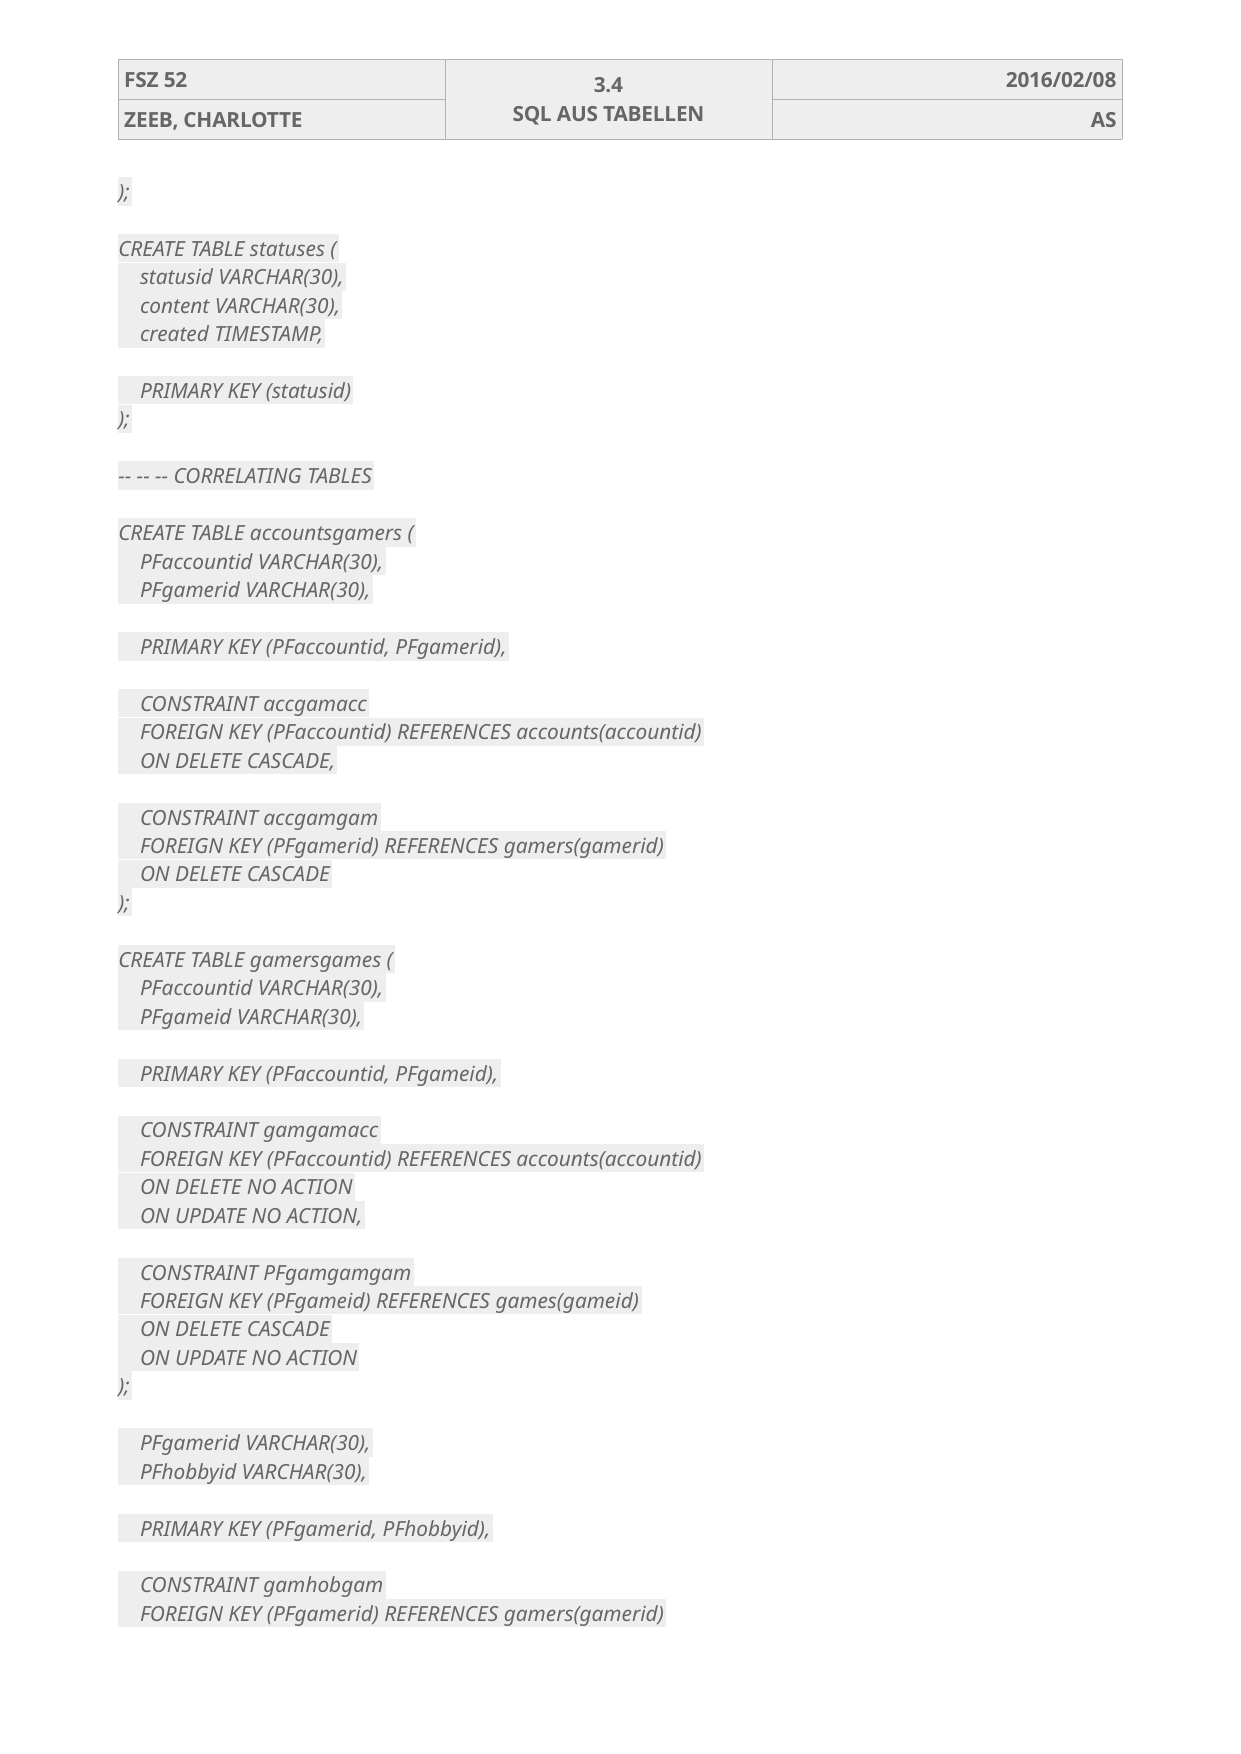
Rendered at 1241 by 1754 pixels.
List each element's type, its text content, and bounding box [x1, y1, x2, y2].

text -- -- -- CORRELATING TABLES [118, 461, 1122, 490]
text CREATE TABLE gamersgames ( [118, 945, 1122, 973]
text PFaccountid VARCHAR(30), [118, 547, 1122, 575]
text CONSTRAINT gamgamacc [118, 1116, 1122, 1144]
text content VARCHAR(30), [118, 291, 1122, 319]
text CONSTRAINT accgamgam [118, 803, 1122, 831]
text FOREIGN KEY (PFgameid) REFERENCES games(gameid) [118, 1286, 1122, 1314]
text PRIMARY KEY (statusid) [118, 376, 1122, 404]
text statusid VARCHAR(30), [118, 262, 1122, 291]
text FOREIGN KEY (PFaccountid) REFERENCES accounts(accountid) [118, 717, 1122, 746]
text CONSTRAINT gamhobgam [118, 1571, 1122, 1599]
text CREATE TABLE accountsgamers ( [118, 518, 1122, 547]
text CONSTRAINT PFgamgamgam [118, 1258, 1122, 1286]
text ON UPDATE NO ACTION, [118, 1201, 1122, 1229]
text ); [118, 888, 1122, 916]
text CREATE TABLE statuses ( [118, 234, 1122, 262]
text ); [118, 404, 1122, 433]
text ON DELETE NO ACTION [118, 1172, 1122, 1201]
text PRIMARY KEY (PFaccountid, PFgameid), [118, 1059, 1122, 1087]
text PFgameid VARCHAR(30), [118, 1002, 1122, 1030]
text PFhobbyid VARCHAR(30), [118, 1457, 1122, 1485]
text FOREIGN KEY (PFgamerid) REFERENCES gamers(gamerid) [118, 1599, 1122, 1627]
text ON UPDATE NO ACTION [118, 1343, 1122, 1371]
text FOREIGN KEY (PFaccountid) REFERENCES accounts(accountid) [118, 1144, 1122, 1172]
text FOREIGN KEY (PFgamerid) REFERENCES gamers(gamerid) [118, 831, 1122, 859]
text ); [118, 1371, 1122, 1400]
text ON DELETE CASCADE [118, 859, 1122, 888]
text created TIMESTAMP, [118, 319, 1122, 348]
text PRIMARY KEY (PFaccountid, PFgamerid), [118, 632, 1122, 661]
text ON DELETE CASCADE [118, 1314, 1122, 1343]
text CONSTRAINT accgamacc [118, 689, 1122, 717]
text PFgamerid VARCHAR(30), [118, 575, 1122, 604]
text PFgamerid VARCHAR(30), [118, 1428, 1122, 1457]
text ); [118, 177, 1122, 206]
text ON DELETE CASCADE, [118, 746, 1122, 774]
text PRIMARY KEY (PFgamerid, PFhobbyid), [118, 1514, 1122, 1542]
text PFaccountid VARCHAR(30), [118, 973, 1122, 1002]
